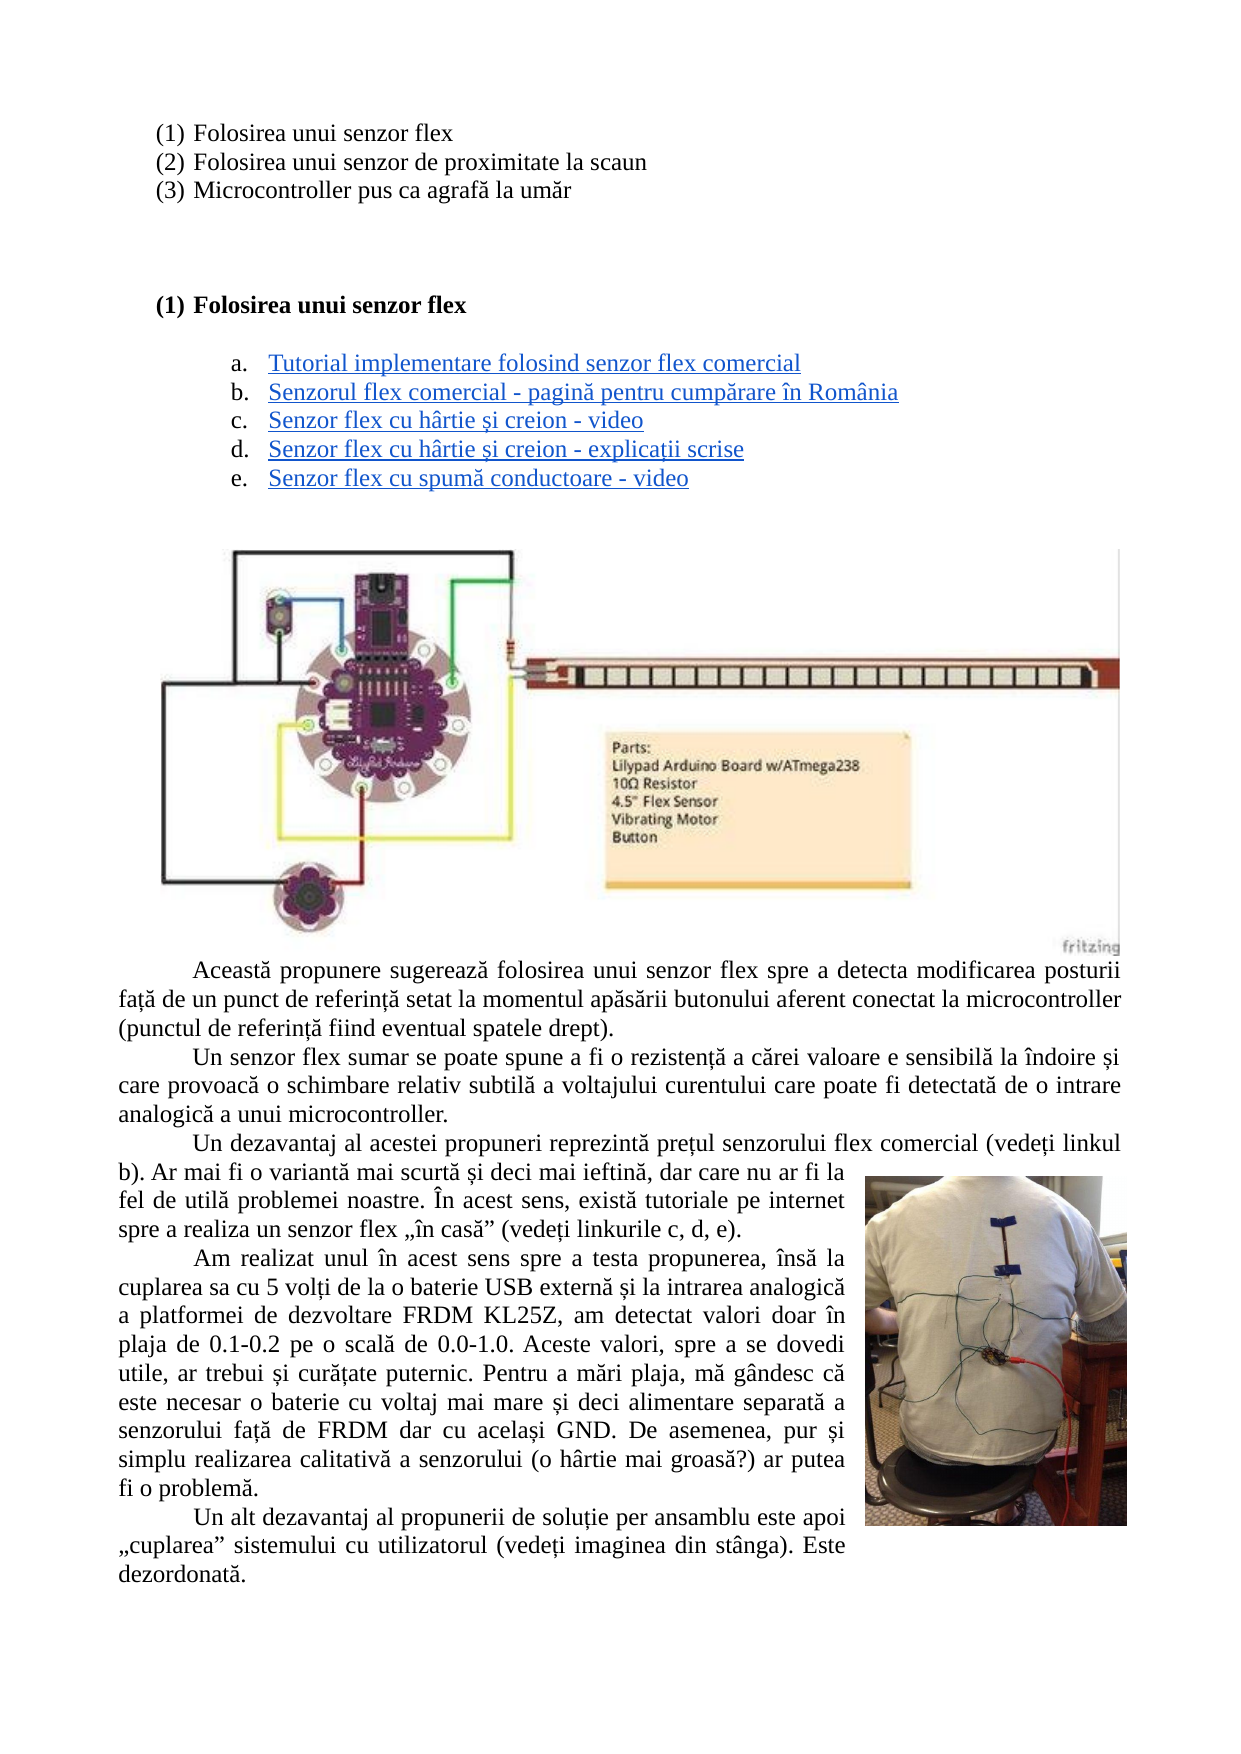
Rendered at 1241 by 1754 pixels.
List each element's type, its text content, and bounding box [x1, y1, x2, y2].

text Această propunere sugerează folosirea unui senzor flex spre a detecta modificarea posturii față de un punct de referință setat la momentul apăsării butonului aferent conectat la microcontroller (punctul de referință fiind eventual spatele drept). [118, 549, 1122, 1042]
text Un senzor flex sumar se poate spune a fi o rezistență a cărei valoare e sensibilă la îndoire și care provoacă o schimbare relativ subtilă a voltajului curentului care poate fi detectată de o intrare analogică a unui microcontroller. [118, 1042, 1122, 1128]
list Senzor flex cu hârtie și creion - video [231, 406, 1122, 434]
text Am realizat unul în acest sens spre a testa propunerea, însă la cuplarea sa cu 5 volți de la o baterie USB externă și la intrarea analogică a platformei de dezvoltare FRDM KL25Z, am detectat valori doar în plaja de 0.1-0.2 pe o scală de 0.0-1.0. Aceste valori, spre a se dovedi utile, ar trebui și curățate puternic. Pentru a mări plaja, mă gândesc că este necesar o baterie cu voltaj mai mare și deci alimentare separată a senzorului față de FRDM dar cu același GND. De asemenea, pur și simplu realizarea calitativă a senzorului (o hârtie mai groasă?) ar putea fi o problemă. [118, 1243, 865, 1502]
picture [865, 1176, 1127, 1526]
text Un alt dezavantaj al propunerii de soluție per ansamblu este apoi „cuplarea” sistemului cu utilizatorul (vedeți imaginea din stânga). Este dezordonată. [118, 1502, 1122, 1588]
list Folosirea unui senzor flex [156, 118, 1122, 147]
list Microcontroller pus ca agrafă la umăr [156, 176, 1122, 204]
list Folosirea unui senzor flex [156, 291, 1122, 319]
list Tutorial implementare folosind senzor flex comercial [231, 348, 1122, 377]
list Senzorul flex comercial - pagină pentru cumpărare în România [231, 377, 1122, 406]
list Folosirea unui senzor de proximitate la scaun [156, 147, 1122, 176]
picture [160, 549, 1120, 956]
list Senzor flex cu hârtie și creion - explicații scrise [231, 434, 1122, 463]
list Senzor flex cu spumă conductoare - video [231, 463, 1122, 492]
text Un dezavantaj al acestei propuneri reprezintă prețul senzorului flex comercial (vedeți linkul b). Ar mai fi o variantă mai scurtă și deci mai ieftină, dar care nu ar fi la fel de utilă problemei noastre. În acest sens, există tutoriale pe internet spre a realiza un senzor flex „în casă” (vedeți linkurile c, d, e). [118, 1128, 1122, 1243]
